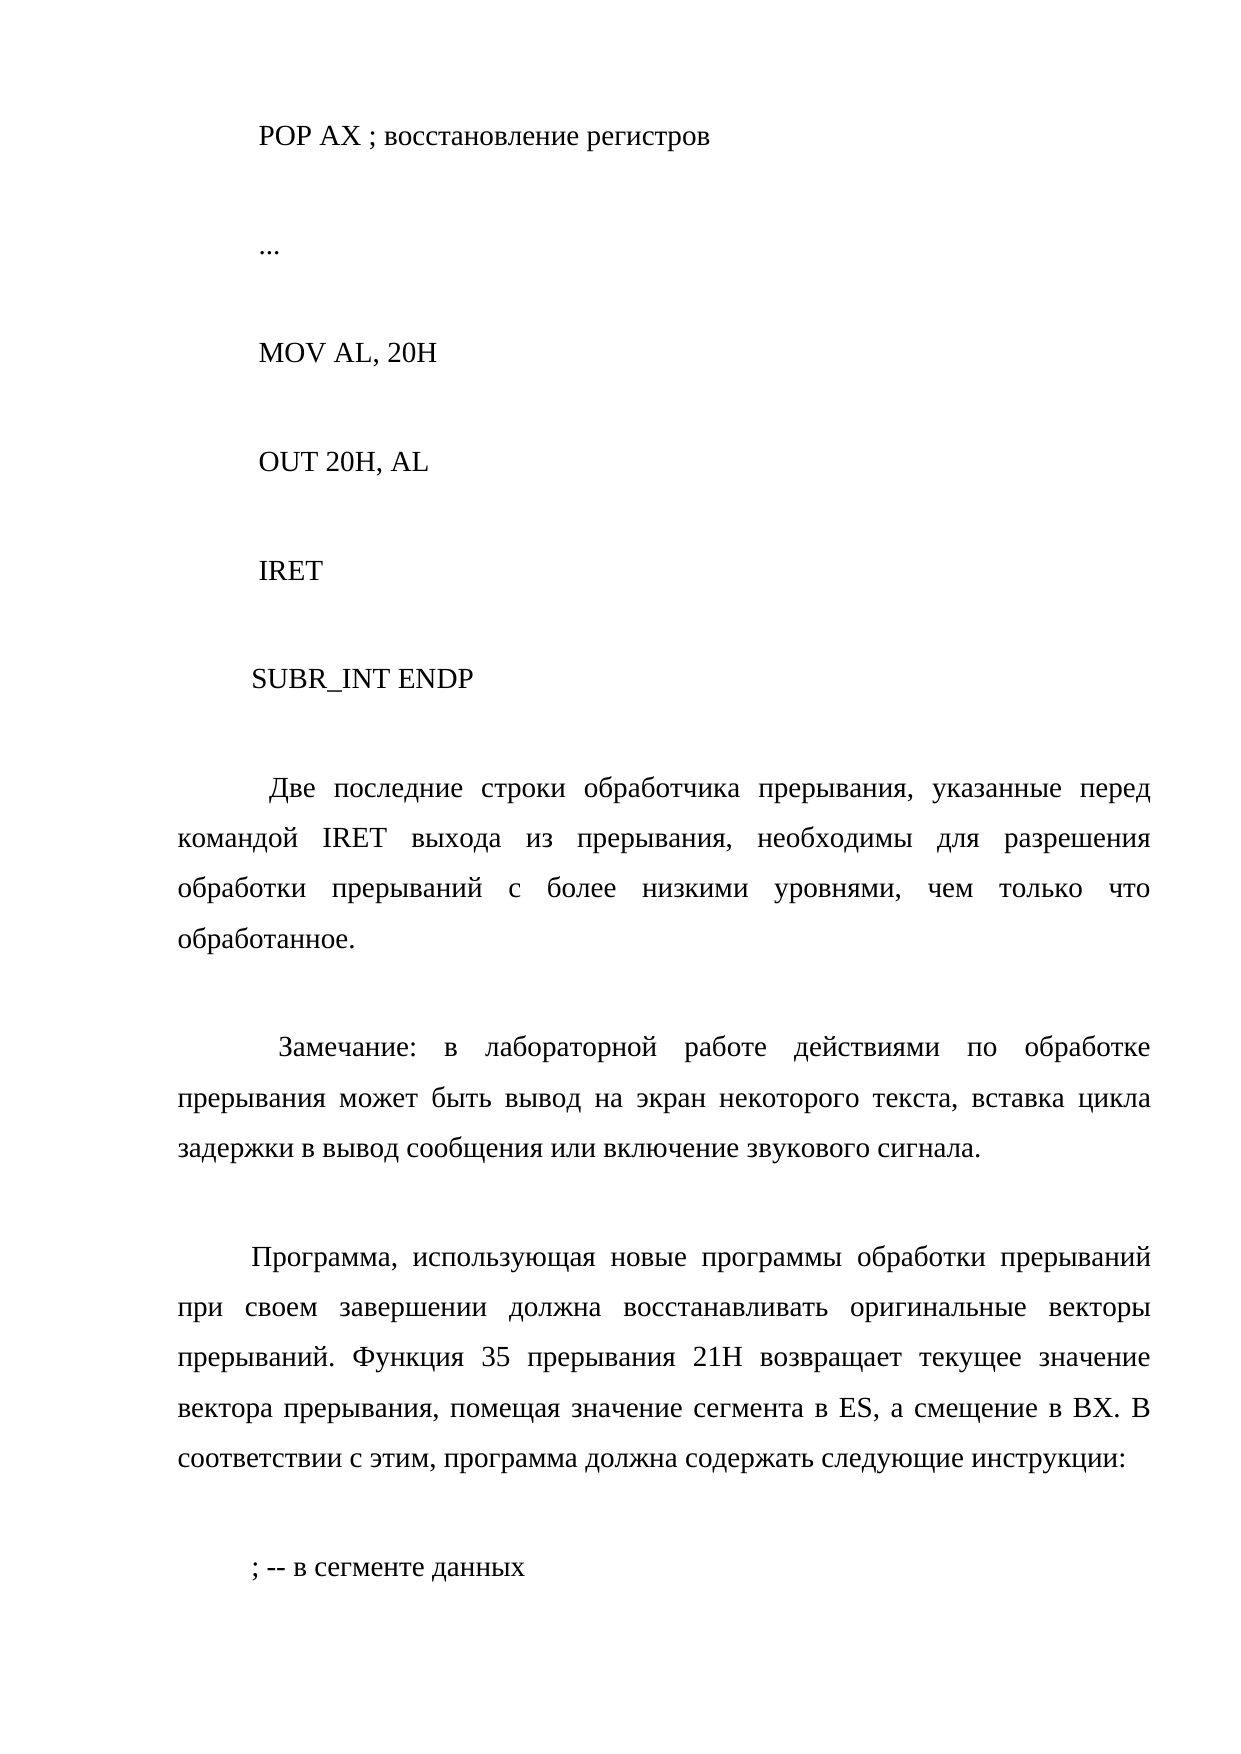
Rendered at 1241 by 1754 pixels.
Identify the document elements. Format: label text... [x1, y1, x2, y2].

text Две последние строки обработчика прерывания, указанные перед командой IRET выхода из прерывания, необходимы для разрешения обработки прерываний с более низкими уровнями, чем только что обработанное. [177, 770, 1152, 954]
text Замечание: в лабораторной работе действиями по обработке прерывания может быть вывод на экран некоторого текста, вставка цикла задержки в вывод сообщения или включение звукового сигнала. [177, 1029, 1152, 1164]
text POP AX ; восстановление регистров [177, 118, 1152, 152]
text Программа, использующая новые программы обработки прерываний при своем завершении должна восстанавливать оригинальные векторы прерываний. Функция 35 прерывания 21H возвращает текущее значение вектора прерывания, помещая значение сегмента в ES, а смещение в BX. В соответствии с этим, программа должна содержать следующие инструкции: [177, 1239, 1152, 1474]
text OUT 20H, AL [177, 444, 1152, 478]
text ... [177, 227, 1152, 260]
text MOV AL, 20H [177, 335, 1152, 369]
text IRET [177, 553, 1152, 586]
text SUBR_INT ENDP [177, 661, 1152, 695]
text ; -- в сегменте данных [177, 1549, 1152, 1582]
